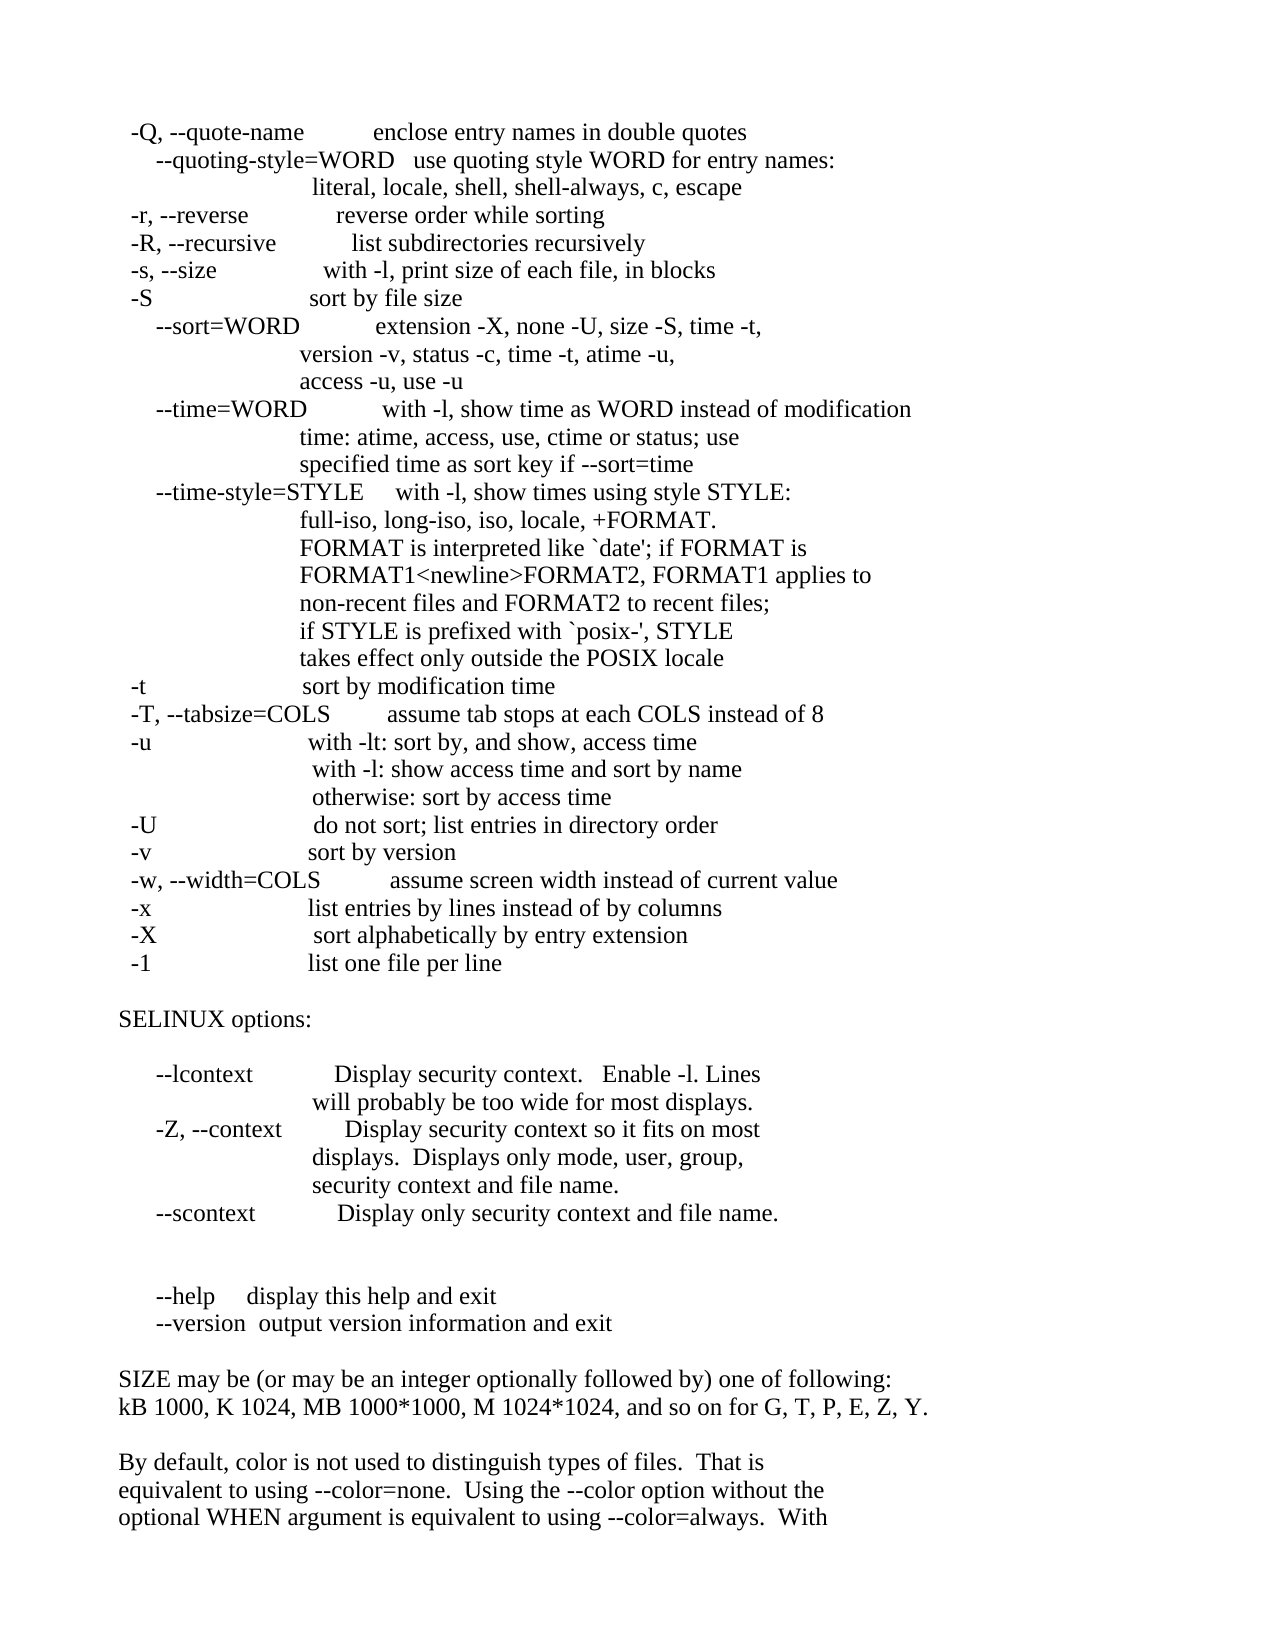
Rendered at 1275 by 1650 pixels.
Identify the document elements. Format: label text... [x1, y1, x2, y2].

text --lcontext Display security context. Enable -l. Lines [118, 1060, 1157, 1088]
text security context and file name. [118, 1171, 1157, 1199]
text -u with -lt: sort by, and show, access time [118, 728, 1157, 755]
text -Q, --quote-name enclose entry names in double quotes [118, 118, 1157, 146]
text -1 list one file per line [118, 949, 1157, 977]
text --time-style=STYLE with -l, show times using style STYLE: [118, 478, 1157, 506]
text -R, --recursive list subdirectories recursively [118, 229, 1157, 257]
text -r, --reverse reverse order while sorting [118, 201, 1157, 229]
text specified time as sort key if --sort=time [118, 451, 1157, 478]
text SIZE may be (or may be an integer optionally followed by) one of following: [118, 1365, 1157, 1393]
text optional WHEN argument is equivalent to using --color=always. With [118, 1503, 1157, 1531]
text FORMAT1<newline>FORMAT2, FORMAT1 applies to [118, 561, 1157, 589]
text will probably be too wide for most displays. [118, 1088, 1157, 1116]
text --time=WORD with -l, show time as WORD instead of modification [118, 395, 1157, 423]
text displays. Displays only mode, user, group, [118, 1143, 1157, 1171]
text -t sort by modification time [118, 672, 1157, 700]
text By default, color is not used to distinguish types of files. That is [118, 1448, 1157, 1476]
text -v sort by version [118, 838, 1157, 866]
text if STYLE is prefixed with `posix-', STYLE [118, 617, 1157, 644]
text --version output version information and exit [118, 1309, 1157, 1337]
text -S sort by file size [118, 284, 1157, 312]
text SELINUX options: [118, 1005, 1157, 1032]
text equivalent to using --color=none. Using the --color option without the [118, 1476, 1157, 1503]
text -X sort alphabetically by entry extension [118, 922, 1157, 949]
text version -v, status -c, time -t, atime -u, [118, 340, 1157, 367]
text kB 1000, K 1024, MB 1000*1000, M 1024*1024, and so on for G, T, P, E, Z, Y. [118, 1393, 1157, 1420]
text literal, locale, shell, shell-always, c, escape [118, 173, 1157, 201]
text full-iso, long-iso, iso, locale, +FORMAT. [118, 506, 1157, 534]
text time: atime, access, use, ctime or status; use [118, 423, 1157, 451]
text -T, --tabsize=COLS assume tab stops at each COLS instead of 8 [118, 700, 1157, 728]
text otherwise: sort by access time [118, 783, 1157, 811]
text takes effect only outside the POSIX locale [118, 644, 1157, 672]
text -Z, --context Display security context so it fits on most [118, 1116, 1157, 1143]
text -x list entries by lines instead of by columns [118, 894, 1157, 922]
text with -l: show access time and sort by name [118, 755, 1157, 783]
text --scontext Display only security context and file name. [118, 1199, 1157, 1226]
text --help display this help and exit [118, 1282, 1157, 1309]
text -s, --size with -l, print size of each file, in blocks [118, 257, 1157, 284]
text -U do not sort; list entries in directory order [118, 811, 1157, 838]
text FORMAT is interpreted like `date'; if FORMAT is [118, 534, 1157, 561]
text --sort=WORD extension -X, none -U, size -S, time -t, [118, 312, 1157, 340]
text --quoting-style=WORD use quoting style WORD for entry names: [118, 146, 1157, 173]
text access -u, use -u [118, 367, 1157, 395]
text non-recent files and FORMAT2 to recent files; [118, 589, 1157, 617]
text -w, --width=COLS assume screen width instead of current value [118, 866, 1157, 894]
